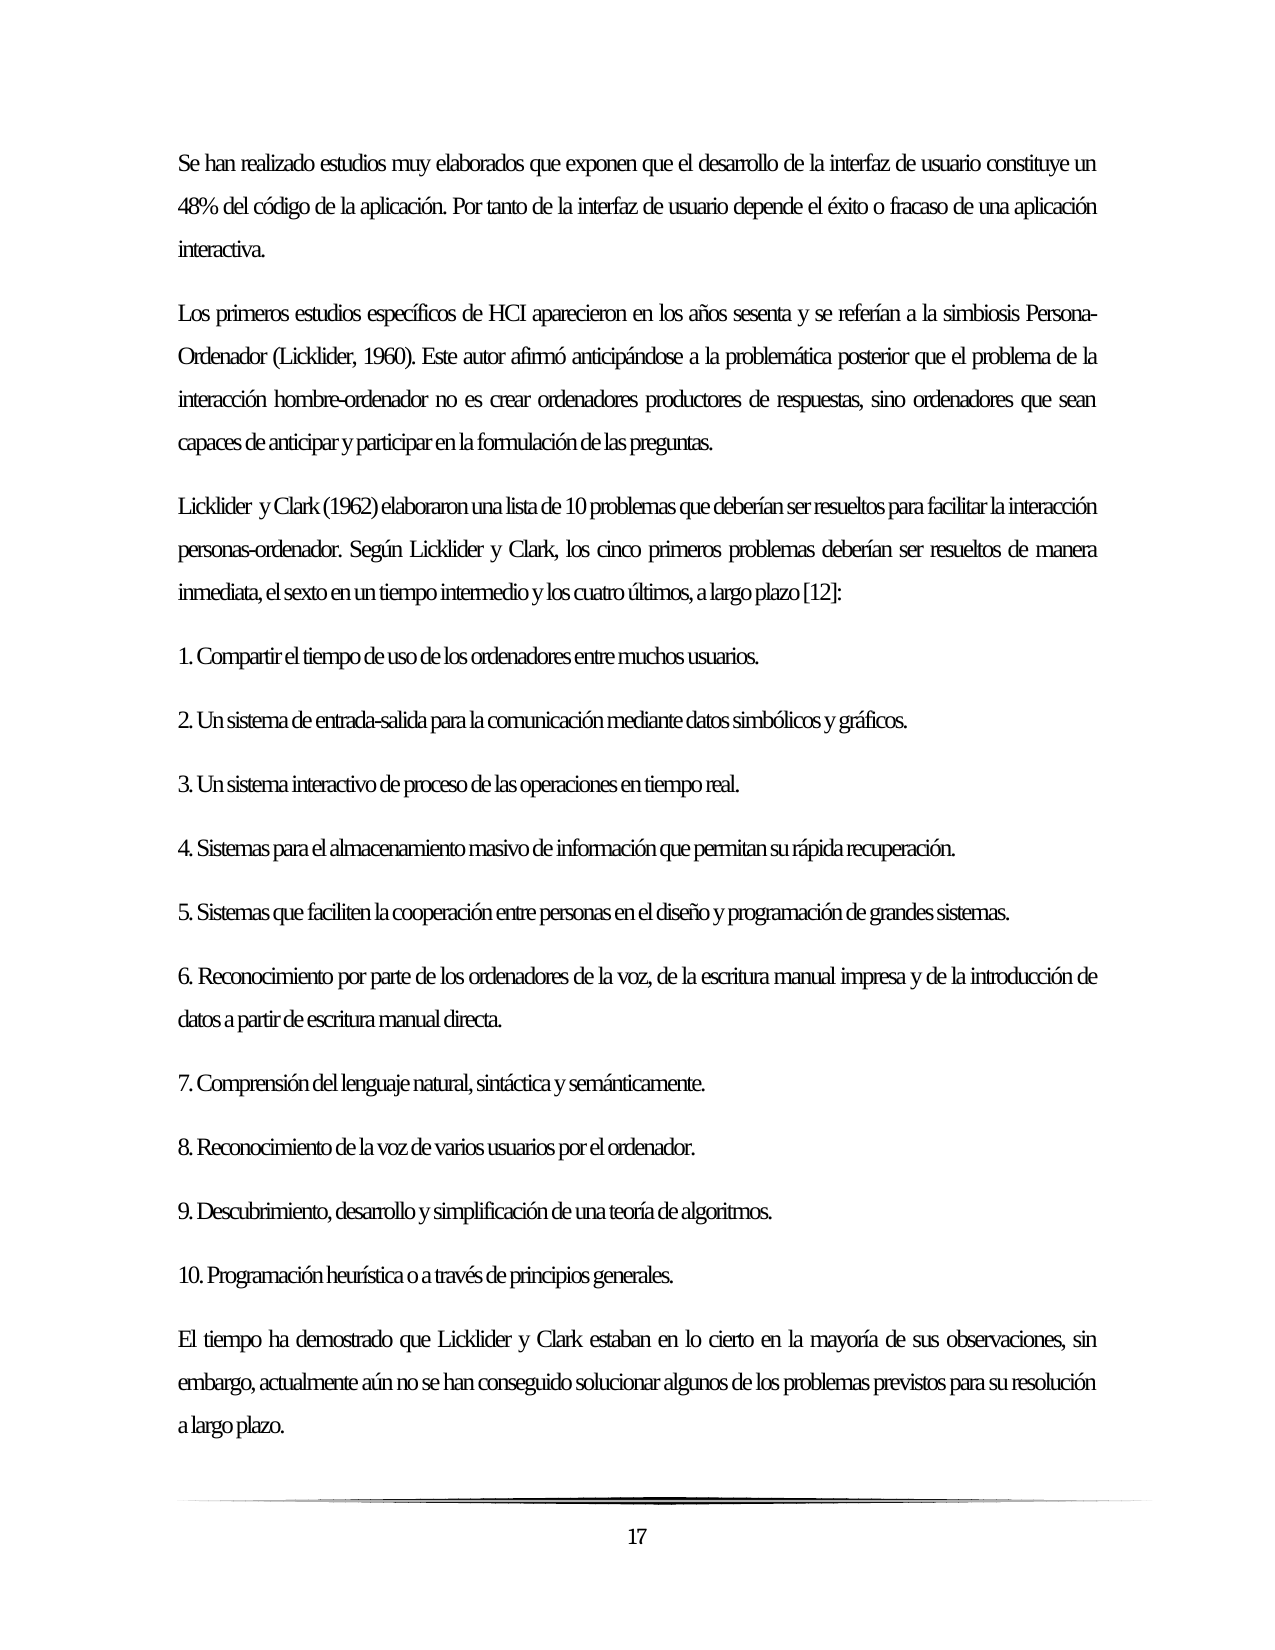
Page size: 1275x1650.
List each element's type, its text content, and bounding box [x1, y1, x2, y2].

picture [177, 1497, 1153, 1505]
text 1. Compartir el tiempo de uso de los ordenadores entre muchos usuarios. [177, 641, 1098, 670]
text 2. Un sistema de entrada-salida para la comunicación mediante datos simbólicos y gráficos. [177, 705, 1098, 734]
text 6. Reconocimiento por parte de los ordenadores de la voz, de la escritura manual impresa y de la introducción de datos a partir de escritura manual directa. [177, 961, 1098, 1033]
text 4. Sistemas para el almacenamiento masivo de información que permitan su rápida recuperación. [177, 833, 1098, 862]
text Licklider y Clark (1962) elaboraron una lista de 10 problemas que deberían ser resueltos para facilitar la interacción personas-ordenador. Según Licklider y Clark, los cinco primeros problemas deberían ser resueltos de manera inmediata, el sexto en un tiempo intermedio y los cuatro últimos, a largo plazo [12]: [177, 491, 1098, 606]
text Se han realizado estudios muy elaborados que exponen que el desarrollo de la interfaz de usuario constituye un 48% del código de la aplicación. Por tanto de la interfaz de usuario depende el éxito o fracaso de una aplicación interactiva. [177, 148, 1098, 263]
text 5. Sistemas que faciliten la cooperación entre personas en el diseño y programación de grandes sistemas. [177, 897, 1098, 926]
text 7. Comprensión del lenguaje natural, sintáctica y semánticamente. [177, 1068, 1098, 1097]
text 10. Programación heurística o a través de principios generales. [177, 1260, 1098, 1289]
text 9. Descubrimiento, desarrollo y simplificación de una teoría de algoritmos. [177, 1196, 1098, 1225]
text 8. Reconocimiento de la voz de varios usuarios por el ordenador. [177, 1132, 1098, 1161]
text 3. Un sistema interactivo de proceso de las operaciones en tiempo real. [177, 769, 1098, 798]
text El tiempo ha demostrado que Licklider y Clark estaban en lo cierto en la mayoría de sus observaciones, sin embargo, actualmente aún no se han conseguido solucionar algunos de los problemas previstos para su resolución a largo plazo. [177, 1324, 1098, 1439]
text Los primeros estudios específicos de HCI aparecieron en los años sesenta y se referían a la simbiosis Persona-Ordenador (Licklider, 1960). Este autor afirmó anticipándose a la problemática posterior que el problema de la interacción hombre-ordenador no es crear ordenadores productores de respuestas, sino ordenadores que sean capaces de anticipar y participar en la formulación de las preguntas. [177, 298, 1098, 456]
